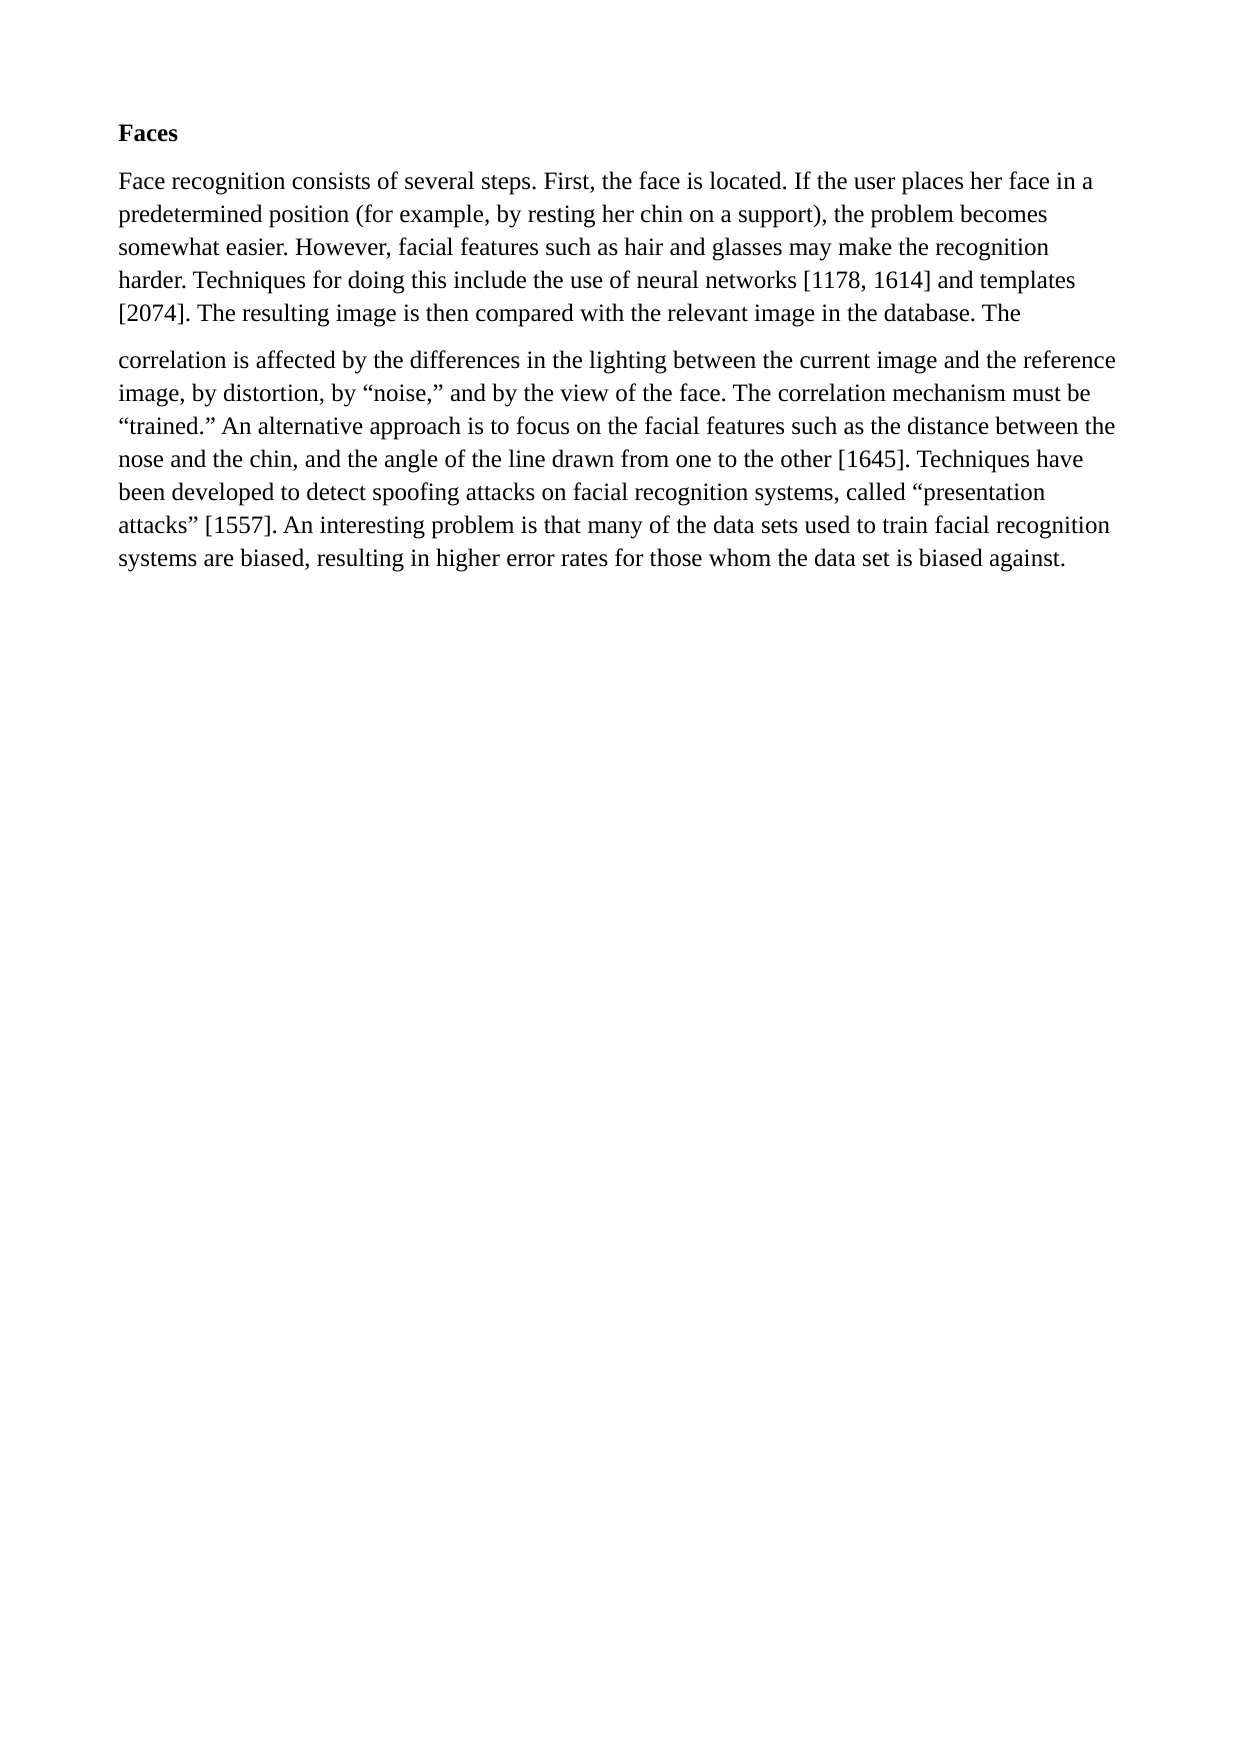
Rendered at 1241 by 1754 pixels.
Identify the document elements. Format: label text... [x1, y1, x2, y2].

text Faces [118, 118, 1122, 147]
text Face recognition consists of several steps. First, the face is located. If the user places her face in a predetermined position (for example, by resting her chin on a support), the problem becomes somewhat easier. However, facial features such as hair and glasses may make the recognition harder. Techniques for doing this include the use of neural networks [1178, 1614] and templates [2074]. The resulting image is then compared with the relevant image in the database. The [118, 166, 1122, 327]
text correlation is affected by the differences in the lighting between the current image and the reference image, by distortion, by “noise,” and by the view of the face. The correlation mechanism must be “trained.” An alternative approach is to focus on the facial features such as the distance between the nose and the chin, and the angle of the line drawn from one to the other [1645]. Techniques have been developed to detect spoofing attacks on facial recognition systems, called “presentation attacks” [1557]. An interesting problem is that many of the data sets used to train facial recognition systems are biased, resulting in higher error rates for those whom the data set is biased against. [118, 345, 1122, 572]
